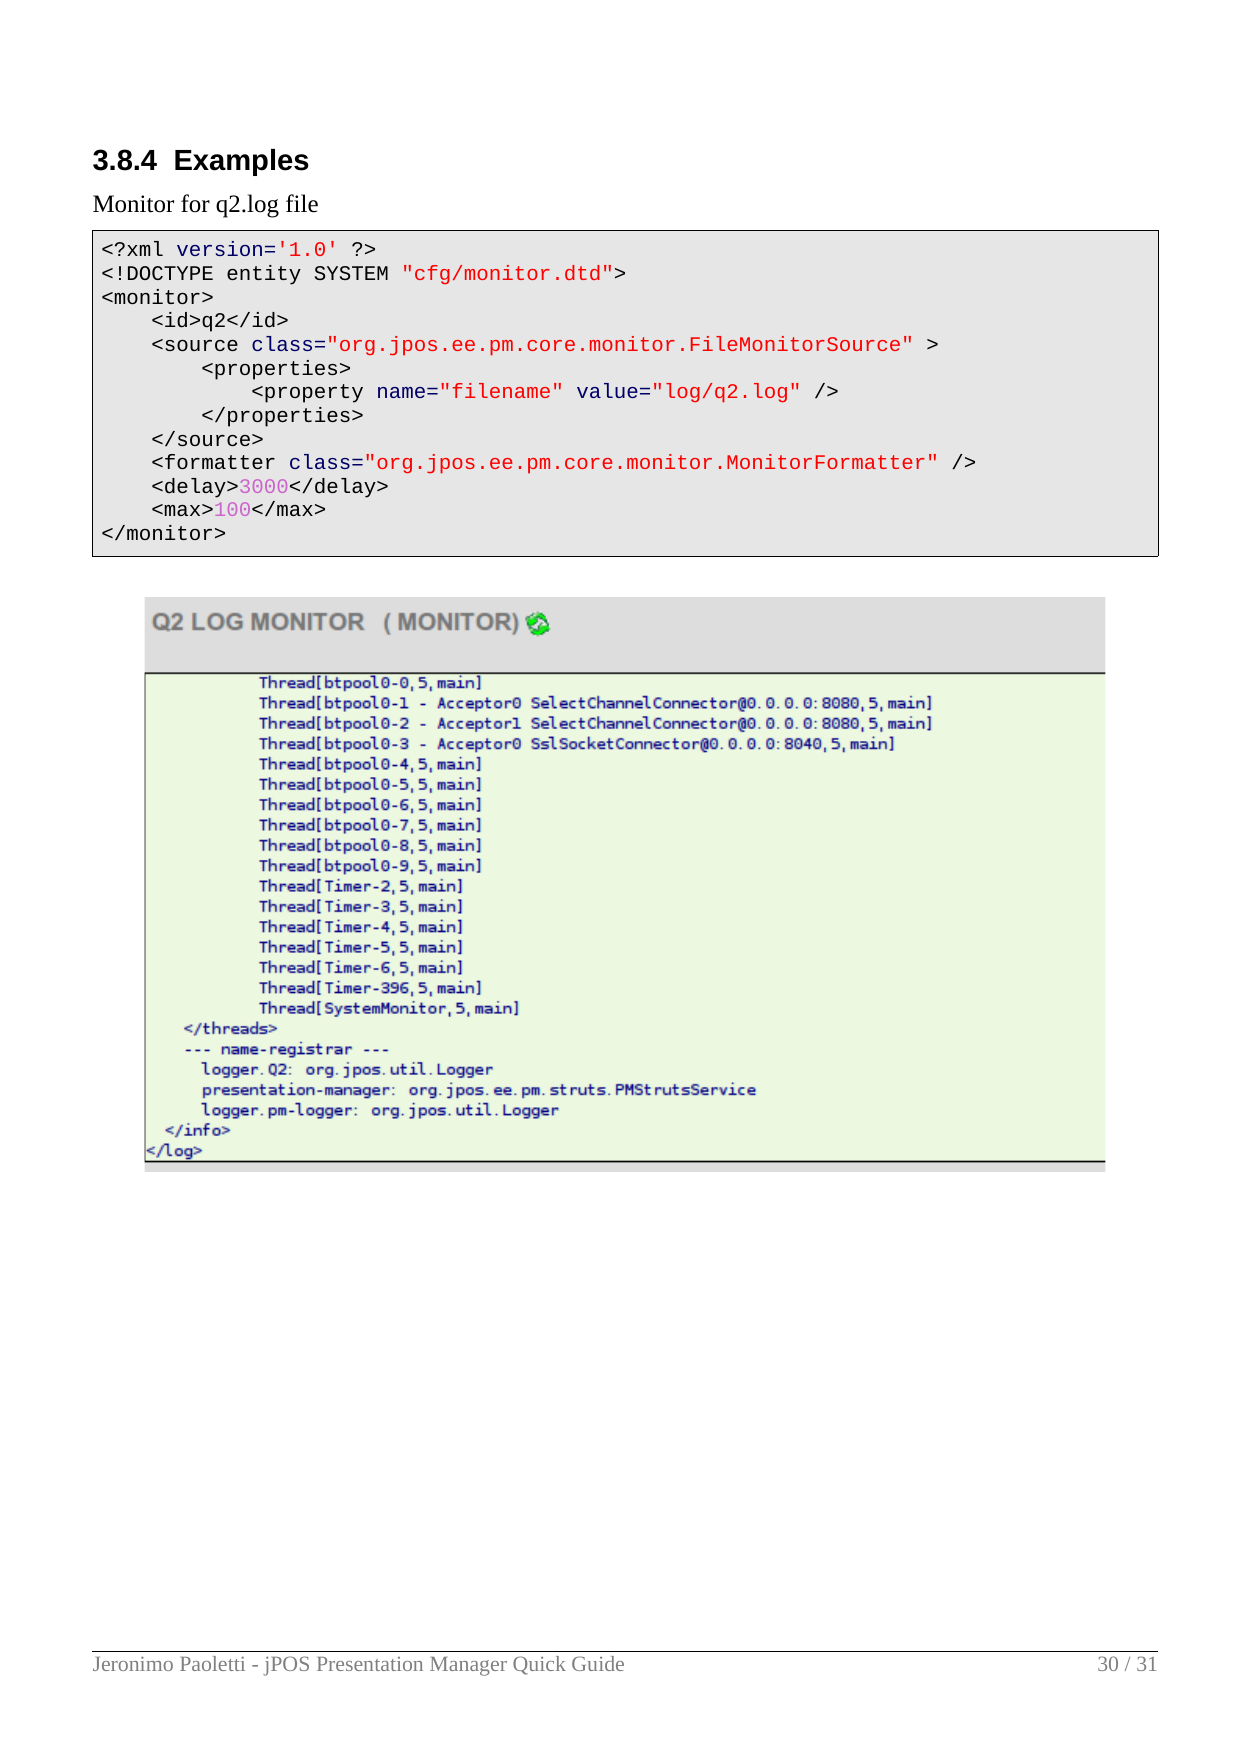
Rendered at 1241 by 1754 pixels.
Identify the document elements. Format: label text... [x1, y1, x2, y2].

text <id>q2</id> [93, 301, 1158, 325]
text Monitor for q2.log file [92, 189, 1158, 218]
text <source class="org.jpos.ee.pm.core.monitor.FileMonitorSource" > [93, 325, 1158, 349]
subtitle Examples [92, 143, 1158, 177]
text <max>100</max> [93, 491, 1158, 514]
text <monitor> [93, 278, 1158, 301]
text </monitor> [93, 514, 1158, 556]
text <formatter class="org.jpos.ee.pm.core.monitor.MonitorFormatter" /> [93, 443, 1158, 467]
text <property name="filename" value="log/q2.log" /> [93, 372, 1158, 396]
text <?xml version='1.0' ?> [93, 231, 1158, 254]
text <delay>3000</delay> [93, 467, 1158, 491]
text </properties> [93, 396, 1158, 419]
picture [144, 597, 1106, 1172]
text </source> [93, 419, 1158, 443]
text <!DOCTYPE entity SYSTEM "cfg/monitor.dtd"> [93, 254, 1158, 278]
text <properties> [93, 349, 1158, 372]
